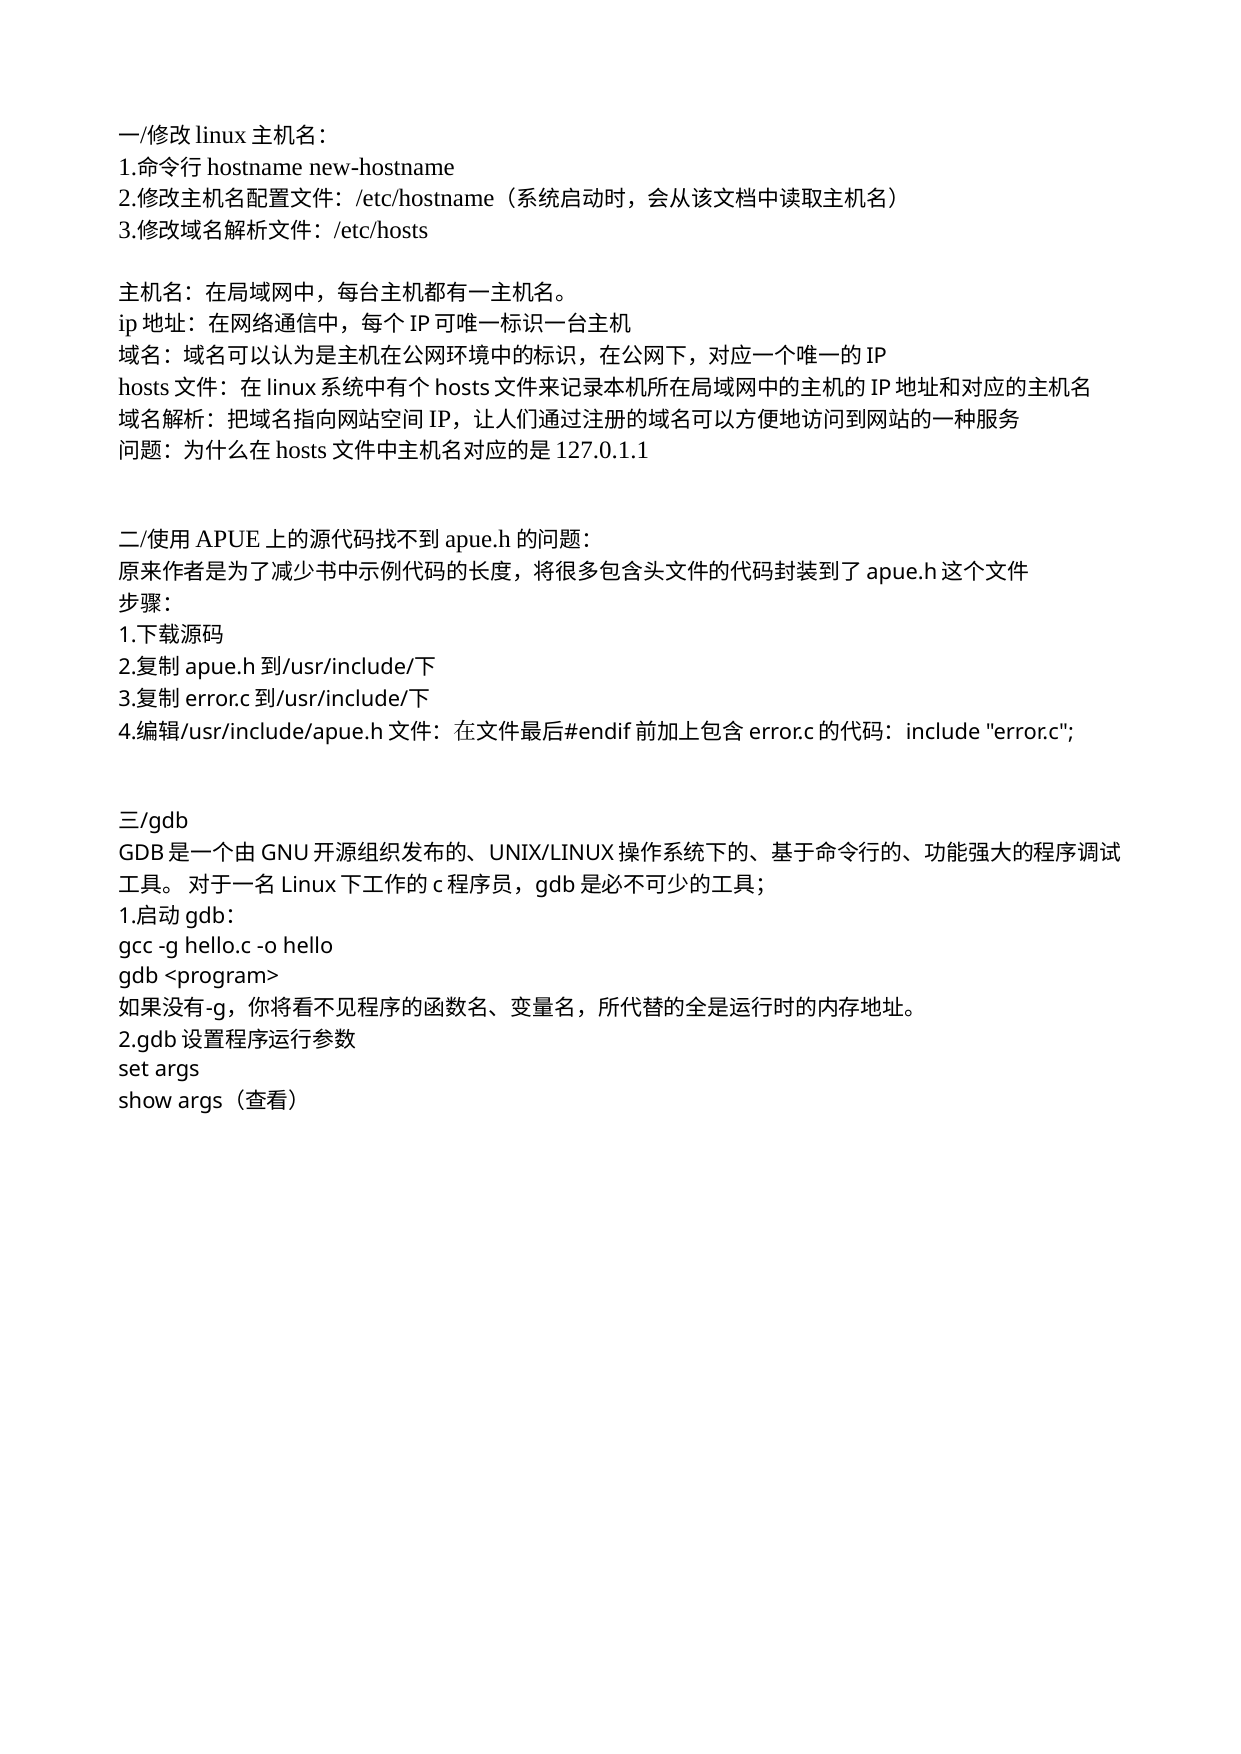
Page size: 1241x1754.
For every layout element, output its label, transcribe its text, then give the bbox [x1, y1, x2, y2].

text 2.gdb设置程序运行参数 [118, 1022, 1122, 1053]
text hosts文件：在linux系统中有个hosts文件来记录本机所在局域网中的主机的IP地址和对应的主机名 [118, 370, 1122, 402]
text 三/gdb [118, 803, 1122, 835]
text 原来作者是为了减少书中示例代码的长度，将很多包含头文件的代码封装到了apue.h这个文件 [118, 554, 1122, 586]
text 域名解析：把域名指向网站空间IP，让人们通过注册的域名可以方便地访问到网站的一种服务 [118, 402, 1122, 433]
text 3.修改域名解析文件：/etc/hosts [118, 213, 1122, 245]
text 主机名：在局域网中，每台主机都有一主机名。 [118, 274, 1122, 306]
text 3.复制error.c到/usr/include/下 [118, 681, 1122, 713]
text gcc -g hello.c -o hello [118, 930, 1122, 960]
text 一/修改linux主机名： [118, 118, 1122, 150]
text 域名：域名可以认为是主机在公网环境中的标识，在公网下，对应一个唯一的IP [118, 338, 1122, 370]
text 问题：为什么在hosts文件中主机名对应的是127.0.1.1 [118, 433, 1122, 465]
text 1.下载源码 [118, 617, 1122, 649]
text 4.编辑/usr/include/apue.h文件：在文件最后#endif前加上包含error.c的代码：include "error.c"; [118, 713, 1122, 746]
text 二/使用APUE上的源代码找不到apue.h的问题： [118, 522, 1122, 554]
text 1.启动gdb： [118, 898, 1122, 930]
text show args（查看） [118, 1083, 1122, 1115]
text gdb <program> [118, 960, 1122, 990]
text ip地址：在网络通信中，每个IP可唯一标识一台主机 [118, 306, 1122, 338]
text GDB是一个由GNU开源组织发布的、UNIX/LINUX操作系统下的、基于命令行的、功能强大的程序调试工具。 对于一名Linux下工作的c程序员，gdb是必不可少的工具； [118, 835, 1122, 898]
text 2.复制apue.h到/usr/include/下 [118, 649, 1122, 681]
text 如果没有-g，你将看不见程序的函数名、变量名，所代替的全是运行时的内存地址。 [118, 990, 1122, 1022]
text set args [118, 1053, 1122, 1083]
text 2.修改主机名配置文件：/etc/hostname（系统启动时，会从该文档中读取主机名） [118, 181, 1122, 213]
text 1.命令行hostname new-hostname [118, 150, 1122, 181]
text 步骤： [118, 586, 1122, 617]
